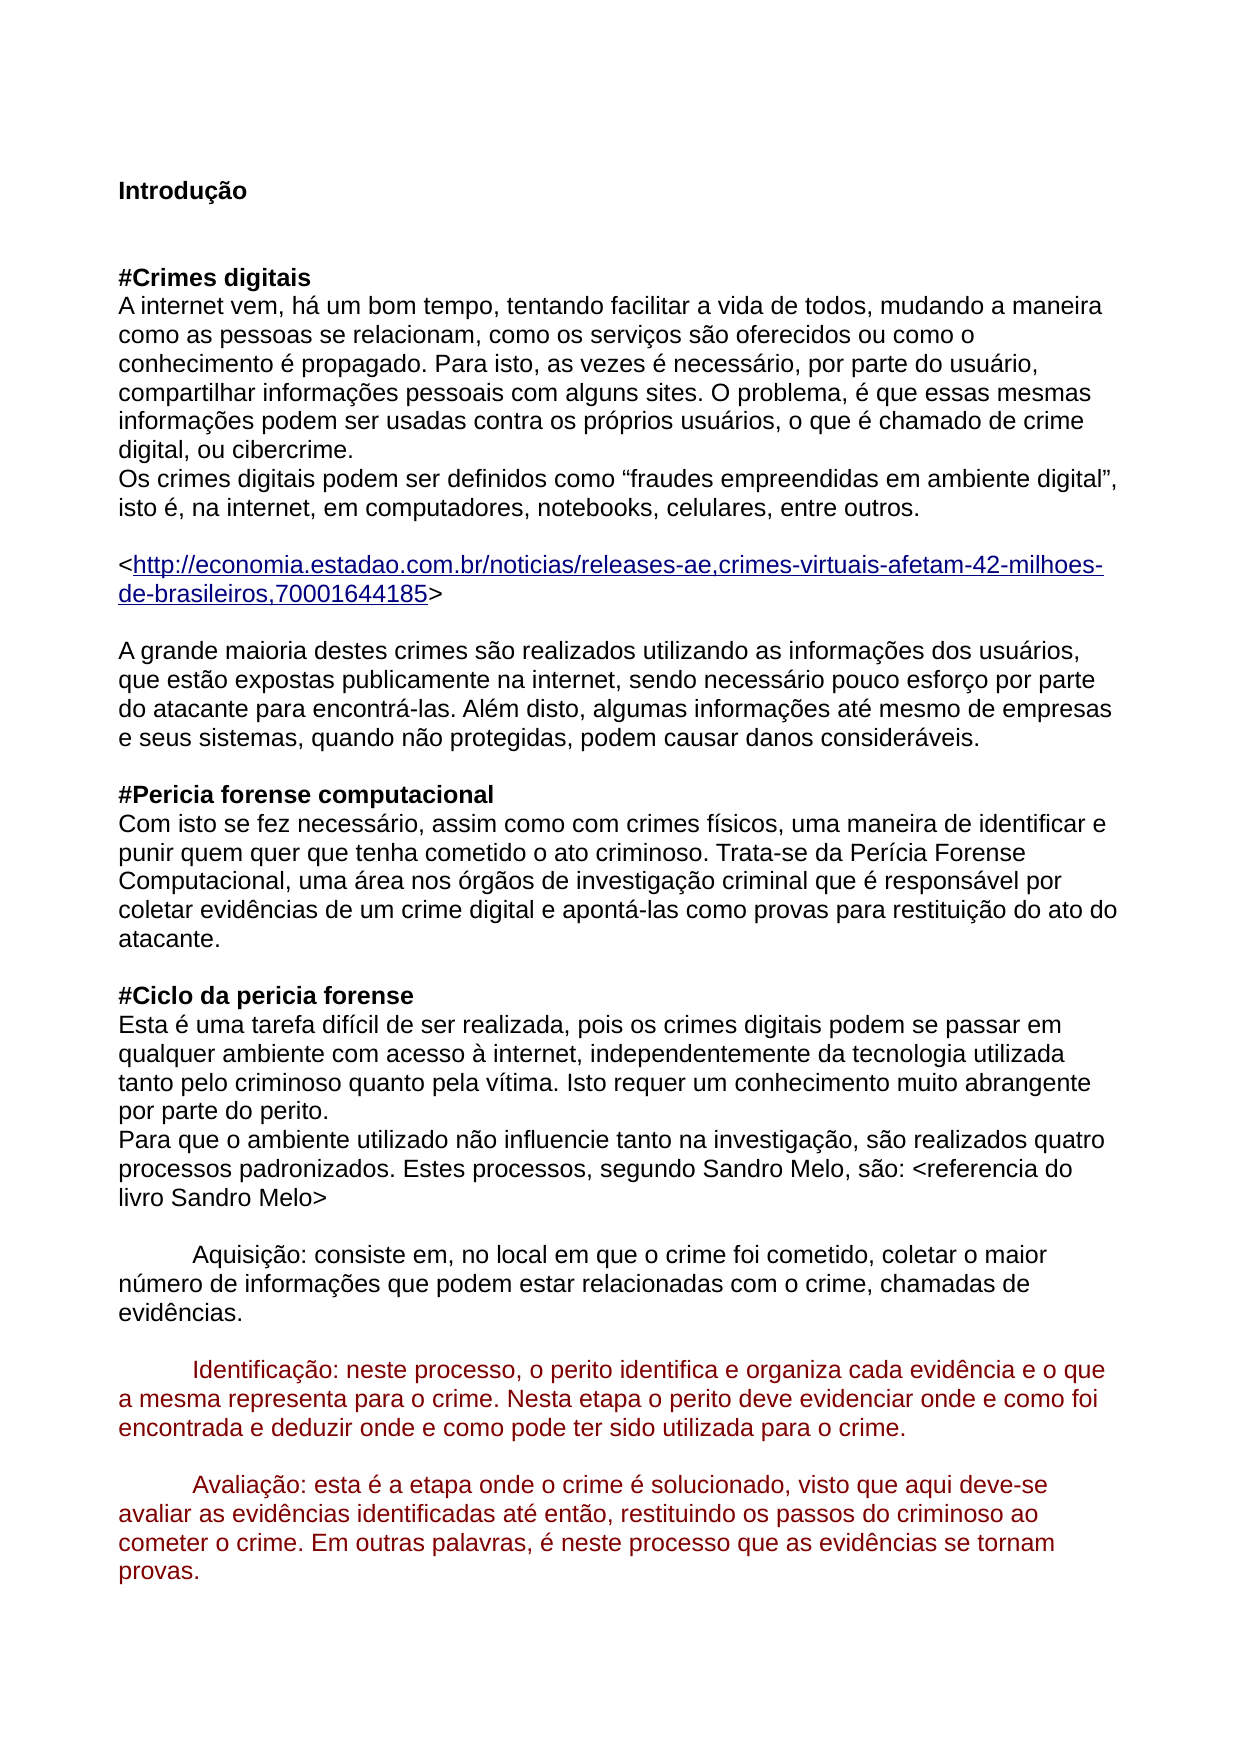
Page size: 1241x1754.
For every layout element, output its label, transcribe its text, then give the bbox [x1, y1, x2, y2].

text Esta é uma tarefa difícil de ser realizada, pois os crimes digitais podem se passar em qualquer ambiente com acesso à internet, independentemente da tecnologia utilizada tanto pelo criminoso quanto pela vítima. Isto requer um conhecimento muito abrangente por parte do perito. [118, 1010, 1122, 1125]
text A internet vem, há um bom tempo, tentando facilitar a vida de todos, mudando a maneira como as pessoas se relacionam, como os serviços são oferecidos ou como o conhecimento é propagado. Para isto, as vezes é necessário, por parte do usuário, compartilhar informações pessoais com alguns sites. O problema, é que essas mesmas informações podem ser usadas contra os próprios usuários, o que é chamado de crime digital, ou cibercrime. [118, 291, 1122, 464]
text Para que o ambiente utilizado não influencie tanto na investigação, são realizados quatro processos padronizados. Estes processos, segundo Sandro Melo, são: <referencia do livro Sandro Melo> [118, 1125, 1122, 1211]
text Aquisição: consiste em, no local em que o crime foi cometido, coletar o maior número de informações que podem estar relacionadas com o crime, chamadas de evidências. [118, 1240, 1122, 1326]
text <http://economia.estadao.com.br/noticias/releases-ae,crimes-virtuais-afetam-42-milhoes-de-brasileiros,70001644185> [118, 550, 1122, 608]
text Com isto se fez necessário, assim como com crimes físicos, uma maneira de identificar e punir quem quer que tenha cometido o ato criminoso. Trata-se da Perícia Forense Computacional, uma área nos órgãos de investigação criminal que é responsável por coletar evidências de um crime digital e apontá-las como provas para restituição do ato do atacante. [118, 809, 1122, 953]
text Os crimes digitais podem ser definidos como “fraudes empreendidas em ambiente digital”, isto é, na internet, em computadores, notebooks, celulares, entre outros. [118, 464, 1122, 521]
text A grande maioria destes crimes são realizados utilizando as informações dos usuários, que estão expostas publicamente na internet, sendo necessário pouco esforço por parte do atacante para encontrá-las. Além disto, algumas informações até mesmo de empresas e seus sistemas, quando não protegidas, podem causar danos consideráveis. [118, 636, 1122, 751]
text #Ciclo da pericia forense [118, 981, 1122, 1010]
text Identificação: neste processo, o perito identifica e organiza cada evidência e o que a mesma representa para o crime. Nesta etapa o perito deve evidenciar onde e como foi encontrada e deduzir onde e como pode ter sido utilizada para o crime. [118, 1355, 1122, 1441]
text Introdução [118, 176, 1122, 205]
text #Crimes digitais [118, 263, 1122, 291]
text #Pericia forense computacional [118, 780, 1122, 809]
text Avaliação: esta é a etapa onde o crime é solucionado, visto que aqui deve-se avaliar as evidências identificadas até então, restituindo os passos do criminoso ao cometer o crime. Em outras palavras, é neste processo que as evidências se tornam provas. [118, 1470, 1122, 1585]
